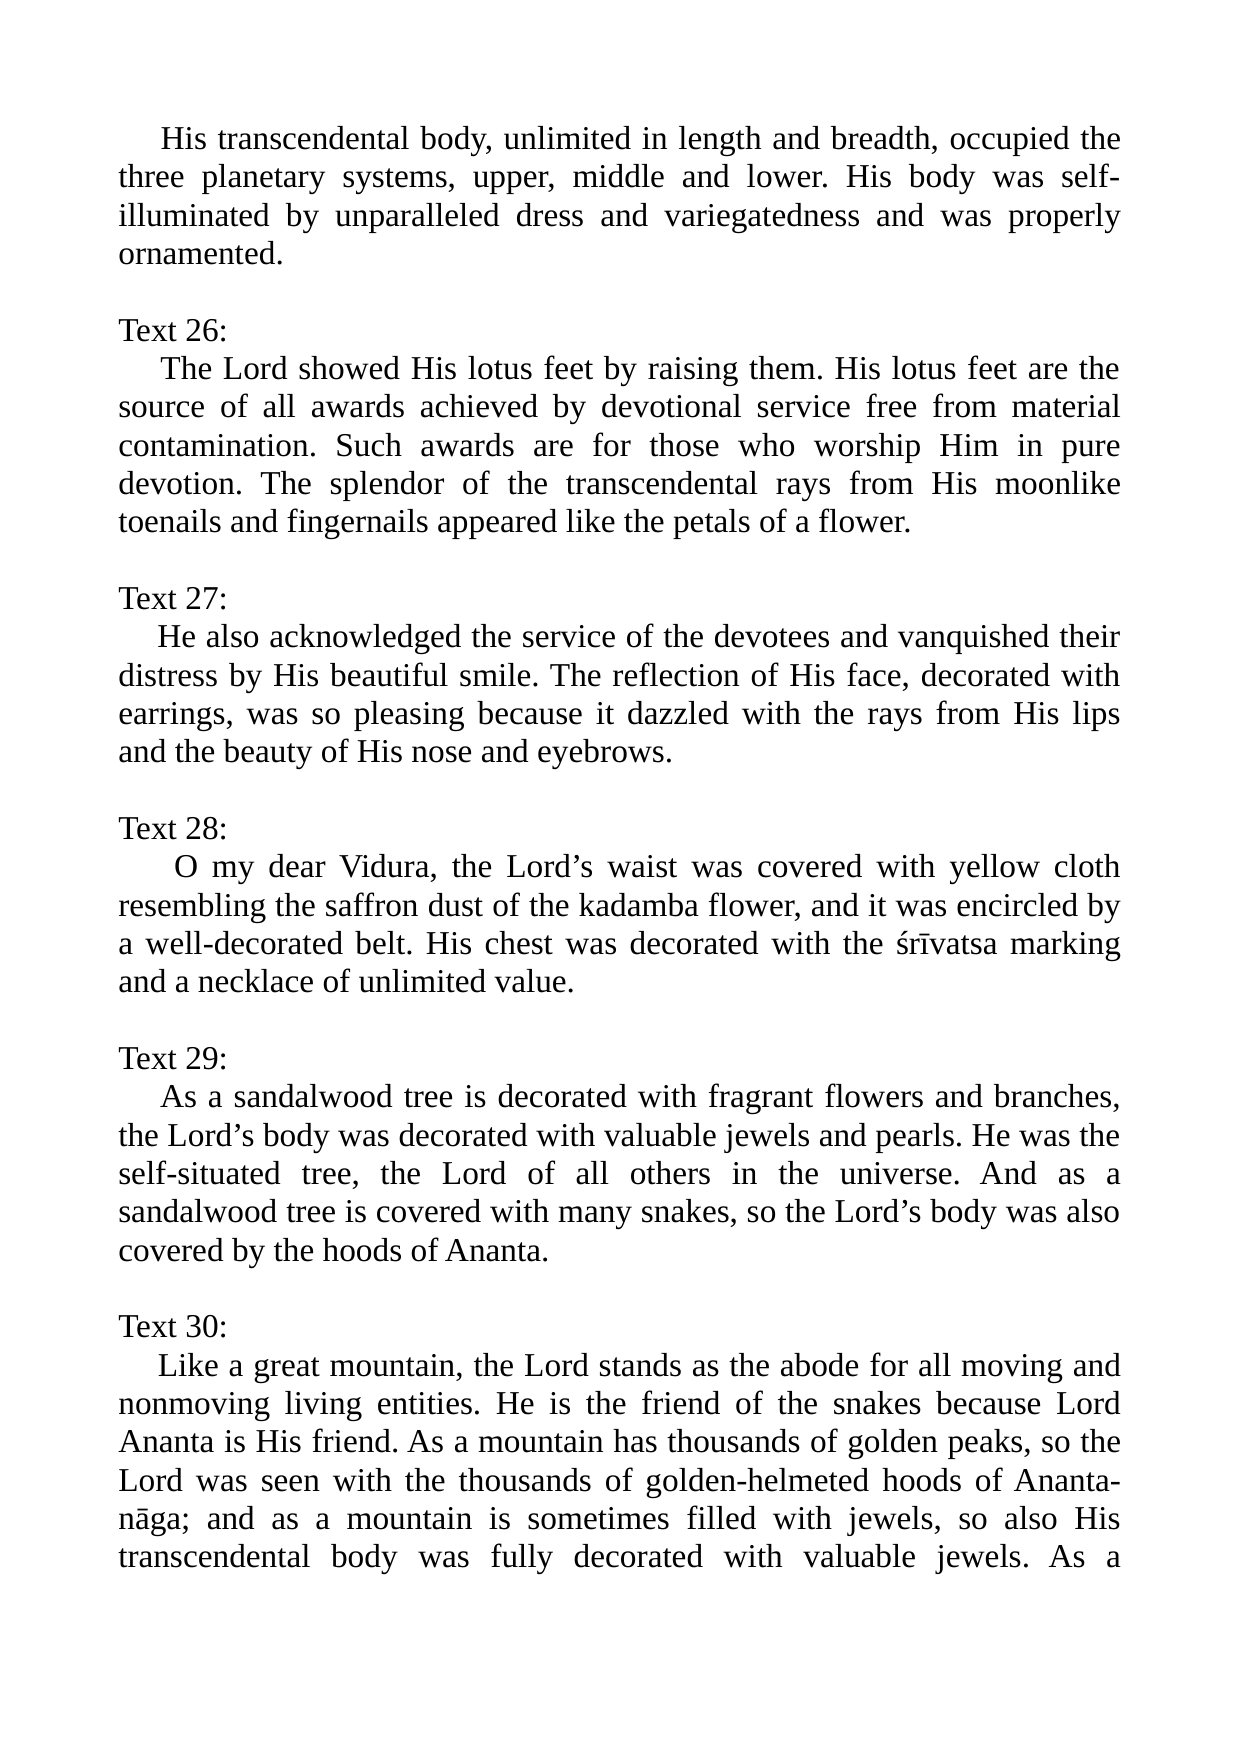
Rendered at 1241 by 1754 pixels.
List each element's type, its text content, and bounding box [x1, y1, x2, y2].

text Text 29: [118, 1038, 1122, 1076]
text He also acknowledged the service of the devotees and vanquished their distress by His beautiful smile. The reflection of His face, decorated with earrings, was so pleasing because it dazzled with the rays from His lips and the beauty of His nose and eyebrows. [118, 616, 1122, 770]
text The Lord showed His lotus feet by raising them. His lotus feet are the source of all awards achieved by devotional service free from material contamination. Such awards are for those who worship Him in pure devotion. The splendor of the transcendental rays from His moonlike toenails and fingernails appeared like the petals of a flower. [118, 348, 1122, 540]
text His transcendental body, unlimited in length and breadth, occupied the three planetary systems, upper, middle and lower. His body was self-illuminated by unparalleled dress and variegatedness and was properly ornamented. [118, 118, 1122, 271]
text As a sandalwood tree is decorated with fragrant flowers and branches, the Lord’s body was decorated with valuable jewels and pearls. He was the self-situated tree, the Lord of all others in the universe. And as a sandalwood tree is covered with many snakes, so the Lord’s body was also covered by the hoods of Ananta. [118, 1076, 1122, 1268]
text Text 26: [118, 310, 1122, 348]
text Text 30: [118, 1306, 1122, 1345]
text Text 28: [118, 808, 1122, 846]
text Text 27: [118, 578, 1122, 616]
text O my dear Vidura, the Lord’s waist was covered with yellow cloth resembling the saffron dust of the kadamba flower, and it was encircled by a well-decorated belt. His chest was decorated with the śrīvatsa marking and a necklace of unlimited value. [118, 846, 1122, 1000]
text Like a great mountain, the Lord stands as the abode for all moving and nonmoving living entities. He is the friend of the snakes because Lord Ananta is His friend. As a mountain has thousands of golden peaks, so the Lord was seen with the thousands of golden-helmeted hoods of Ananta-nāga; and as a mountain is sometimes filled with jewels, so also His transcendental body was fully decorated with valuable jewels. As a [118, 1345, 1122, 1575]
